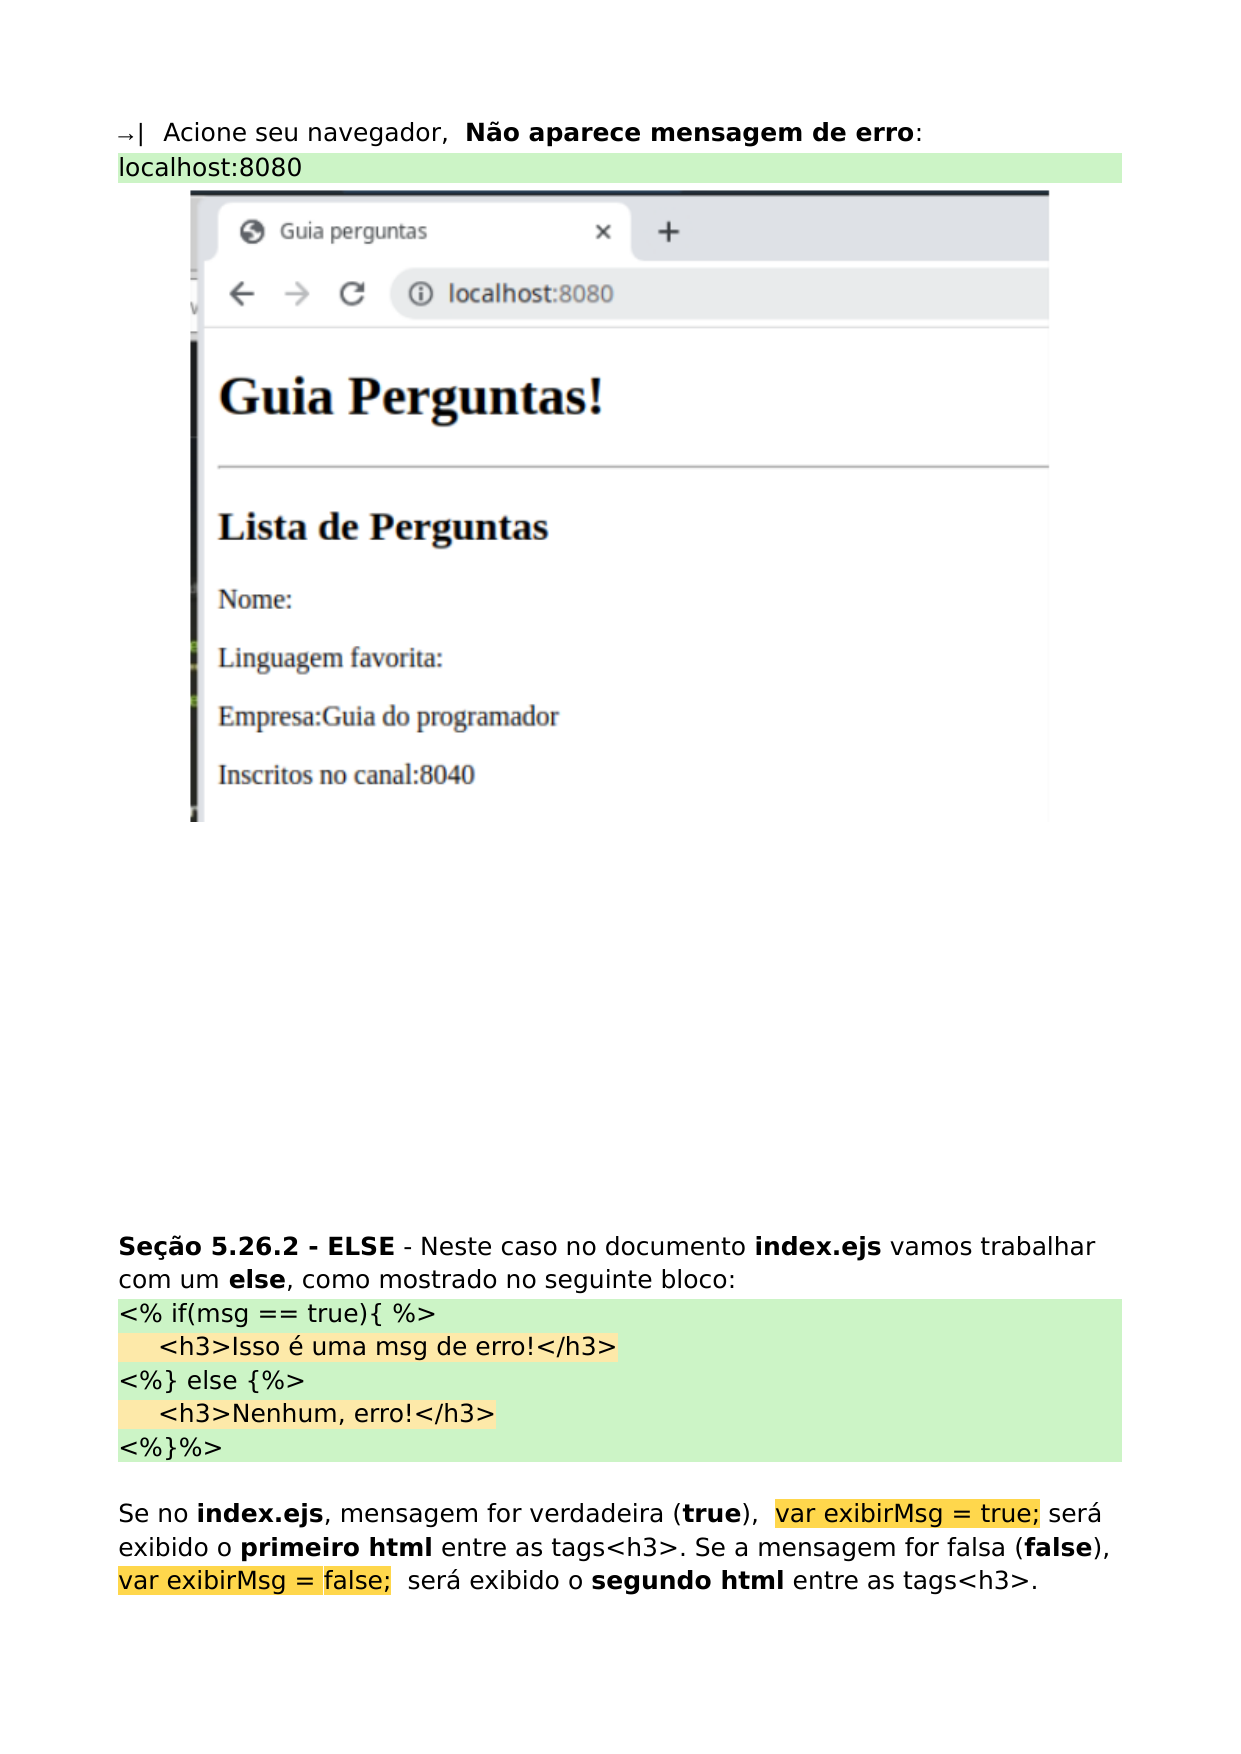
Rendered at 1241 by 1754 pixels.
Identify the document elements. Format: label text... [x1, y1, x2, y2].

text <h3>Nenhum, erro!</h3> [118, 1399, 1122, 1429]
picture [186, 187, 1054, 822]
text <h3>Isso é uma msg de erro!</h3> [118, 1332, 1122, 1362]
text <%} else {%> [118, 1366, 1122, 1395]
text <% if(msg == true){ %> [118, 1299, 1122, 1328]
text →| Acione seu navegador, Não aparece mensagem de erro: [118, 118, 1122, 149]
text <%}%> [118, 1433, 1122, 1462]
text Se no index.ejs, mensagem for verdadeira (true), var exibirMsg = true; será exibido o primeiro html entre as tags<h3>. Se a mensagem for falsa (false), var exibirMsg = false; será exibido o segundo html entre as tags<h3>. [118, 1499, 1122, 1595]
text localhost:8080 [118, 153, 1122, 183]
text Seção 5.26.2 - ELSE - Neste caso no documento index.ejs vamos trabalhar com um else, como mostrado no seguinte bloco: [118, 1232, 1122, 1294]
